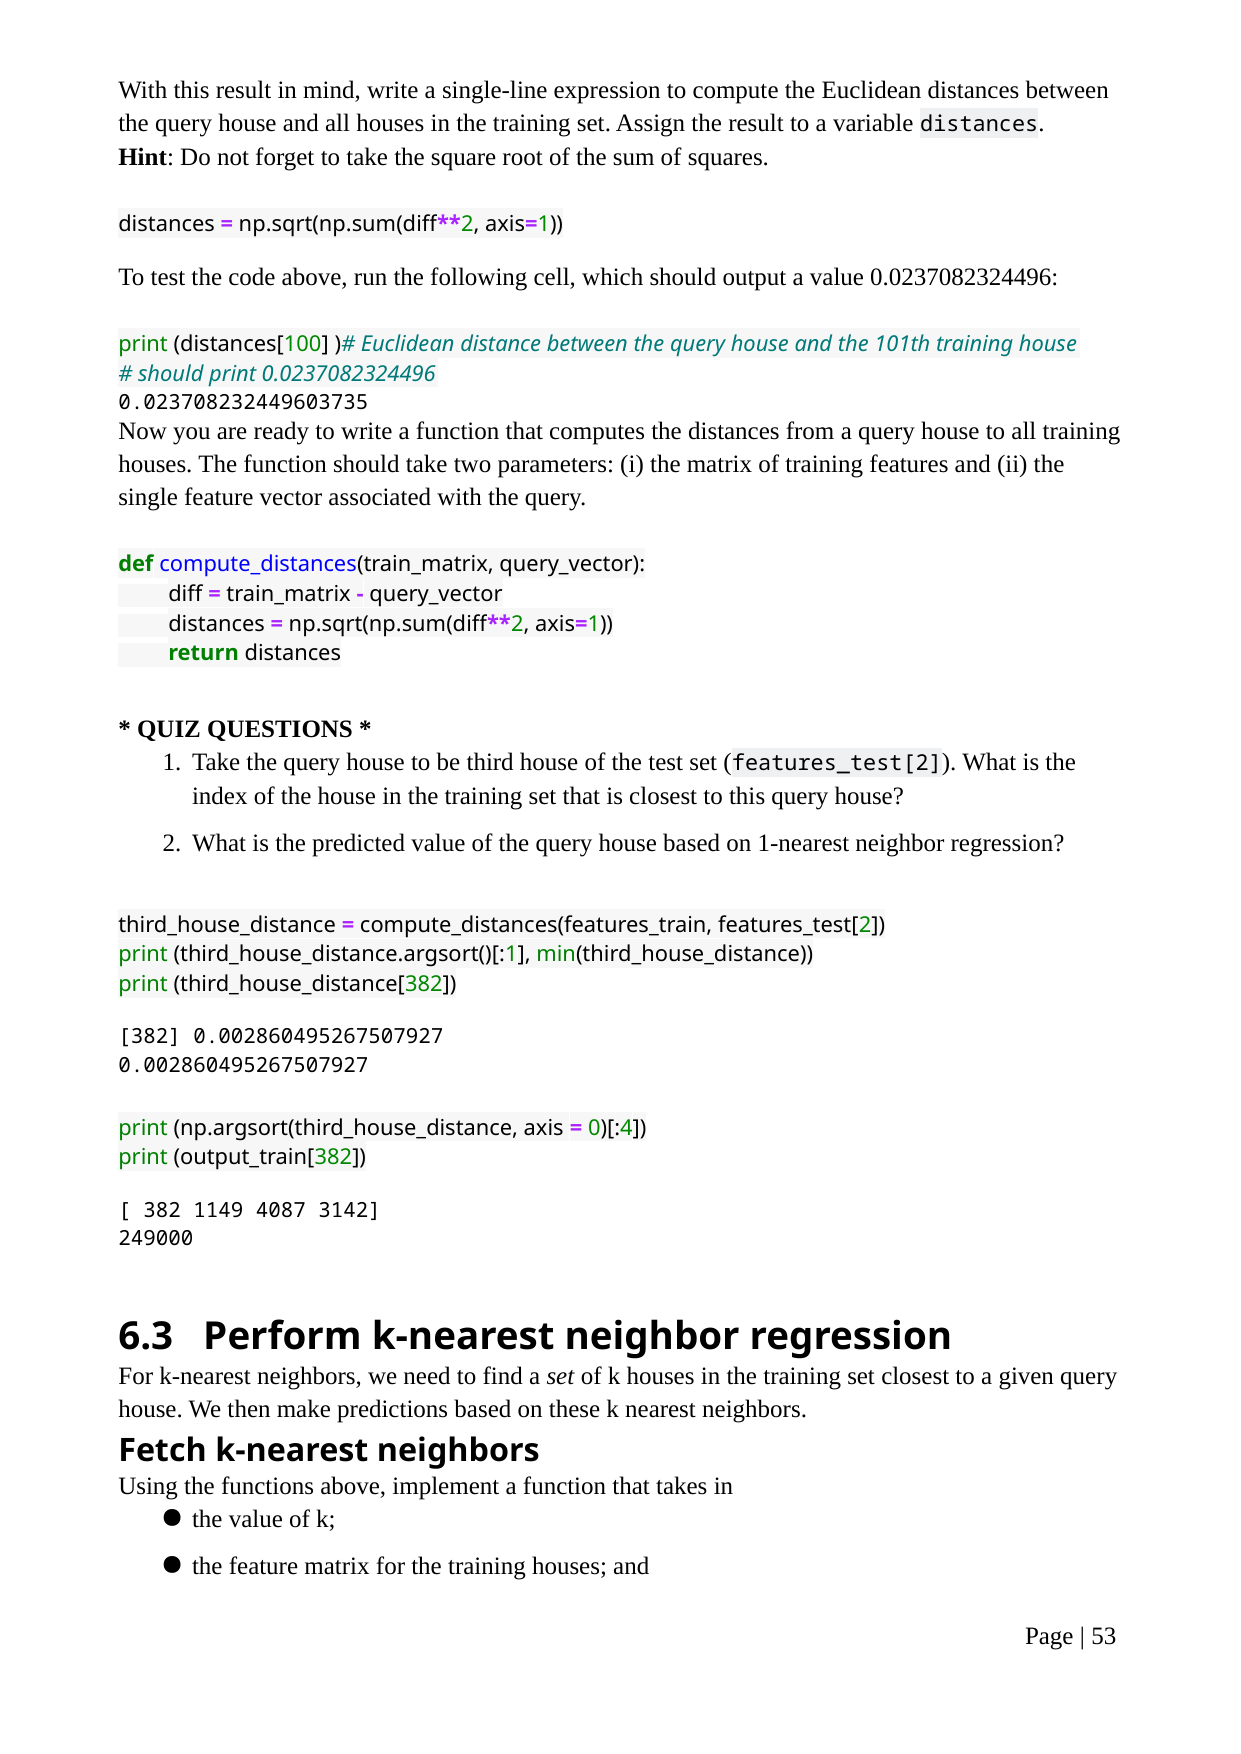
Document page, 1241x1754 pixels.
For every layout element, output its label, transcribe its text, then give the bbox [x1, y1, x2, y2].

text print (third_house_distance[382]) [118, 968, 1122, 998]
text print (distances[100] )# Euclidean distance between the query house and the 101th training house [118, 328, 1122, 358]
text print (third_house_distance.argsort()[:1], min(third_house_distance)) [118, 938, 1122, 968]
list Take the query house to be third house of the test set (features_test[2]). What is the index of the house in the training set that is closest to this query house? [162, 747, 1122, 810]
list the feature matrix for the training houses; and [162, 1551, 1122, 1580]
text * QUIZ QUESTIONS * [118, 714, 1122, 743]
text Hint: Do not forget to take the square root of the sum of squares. [118, 142, 1122, 171]
list What is the predicted value of the query house based on 1-nearest neighbor regression? [162, 828, 1122, 857]
text Now you are ready to write a function that computes the distances from a query house to all training houses. The function should take two parameters: (i) the matrix of training features and (ii) the single feature vector associated with the query. [118, 416, 1122, 511]
text print (np.argsort(third_house_distance, axis = 0)[:4]) [118, 1112, 1122, 1141]
text With this result in mind, write a single-line expression to compute the Euclidean distances between the query house and all houses in the training set. Assign the result to a variable distances. [118, 75, 1122, 138]
text 249000 [118, 1223, 1122, 1252]
text 0.002860495267507927 [118, 1050, 1122, 1078]
subtitle Fetch k-nearest neighbors [118, 1427, 1122, 1471]
subtitle 6.3 Perform k-nearest neighbor regression [118, 1308, 1122, 1361]
text distances = np.sqrt(np.sum(diff**2, axis=1)) [118, 607, 1122, 637]
text def compute_distances(train_matrix, query_vector): [118, 548, 1122, 578]
text # should print 0.0237082324496 [118, 358, 1122, 387]
text [ 382 1149 4087 3142] [118, 1195, 1122, 1223]
text third_house_distance = compute_distances(features_train, features_test[2]) [118, 909, 1122, 938]
text diff = train_matrix - query_vector [118, 578, 1122, 607]
text To test the code above, run the following cell, which should output a value 0.0237082324496: [118, 262, 1122, 291]
list the value of k; [162, 1504, 1122, 1533]
text [382] 0.002860495267507927 [118, 1022, 1122, 1050]
text print (output_train[382]) [118, 1141, 1122, 1171]
text distances = np.sqrt(np.sum(diff**2, axis=1)) [118, 208, 1122, 238]
text return distances [118, 637, 1122, 667]
text Using the functions above, implement a function that takes in [118, 1471, 1122, 1500]
text For k-nearest neighbors, we need to find a set of k houses in the training set closest to a given query house. We then make predictions based on these k nearest neighbors. [118, 1361, 1122, 1423]
text 0.023708232449603735 [118, 387, 1122, 416]
